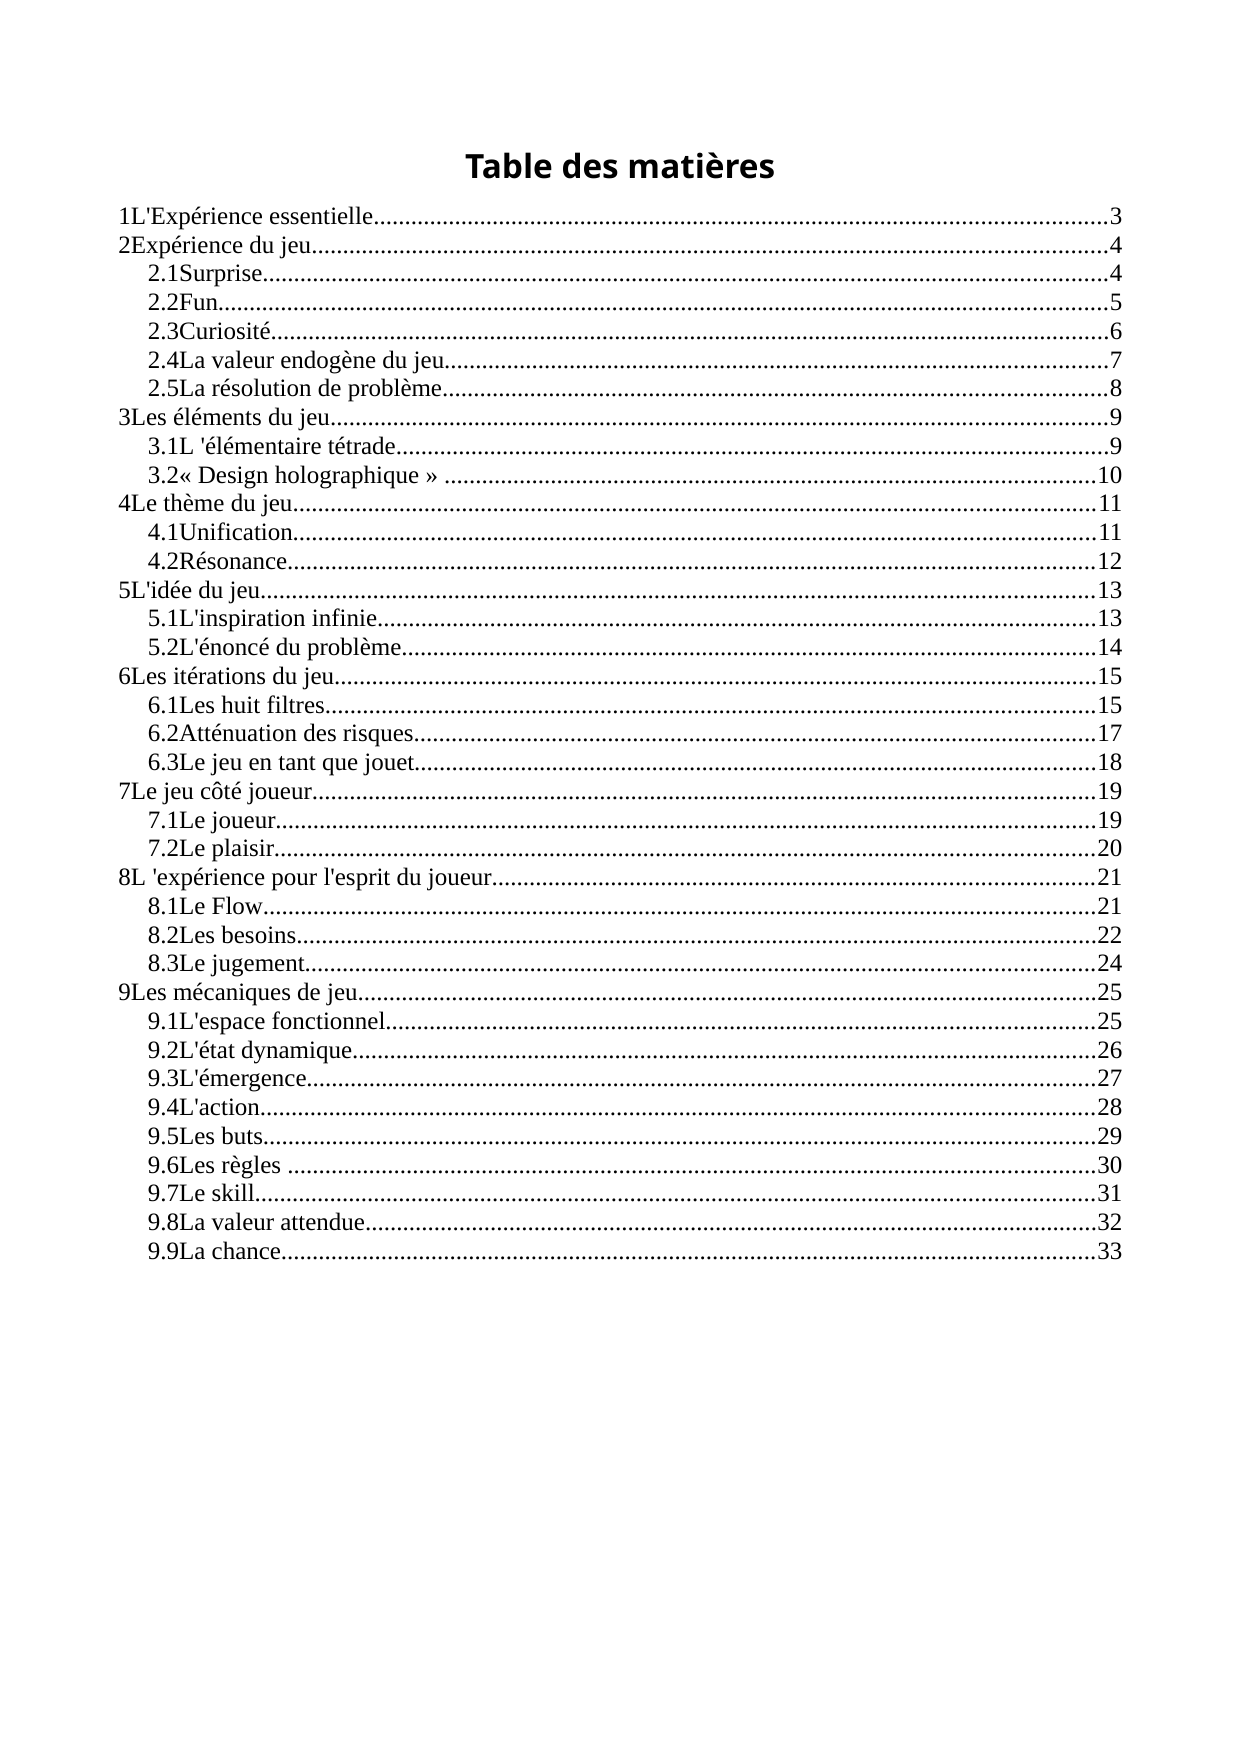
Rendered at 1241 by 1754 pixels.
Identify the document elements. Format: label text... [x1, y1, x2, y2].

text 2.2Fun 5 [148, 287, 1122, 316]
text 9.9La chance 33 [148, 1236, 1122, 1265]
text 6.2Atténuation des risques 17 [148, 718, 1122, 747]
text 9.2L'état dynamique 26 [148, 1035, 1122, 1063]
text 7.2Le plaisir 20 [148, 833, 1122, 862]
text 9.5Les buts 29 [148, 1121, 1122, 1150]
text 3.1L 'élémentaire tétrade 9 [148, 431, 1122, 460]
text 8.3Le jugement 24 [148, 948, 1122, 977]
text 5.2L'énoncé du problème 14 [148, 632, 1122, 661]
text 8.1Le Flow 21 [148, 891, 1122, 920]
text 9.3L'émergence 27 [148, 1063, 1122, 1092]
text 5.1L'inspiration infinie 13 [148, 603, 1122, 632]
text 7Le jeu côté joueur 19 [118, 776, 1122, 805]
text 7.1Le joueur 19 [148, 805, 1122, 833]
text 3Les éléments du jeu 9 [118, 402, 1122, 431]
text 9Les mécaniques de jeu 25 [118, 977, 1122, 1006]
text 1L'Expérience essentielle 3 [118, 201, 1122, 230]
text 9.1L'espace fonctionnel 25 [148, 1006, 1122, 1035]
text 9.6Les règles 30 [148, 1150, 1122, 1178]
text 8.2Les besoins 22 [148, 920, 1122, 948]
text 9.7Le skill 31 [148, 1178, 1122, 1207]
text 6.3Le jeu en tant que jouet 18 [148, 747, 1122, 776]
text 8L 'expérience pour l'esprit du joueur 21 [118, 862, 1122, 891]
text 9.8La valeur attendue 32 [148, 1207, 1122, 1236]
text 2.1Surprise 4 [148, 258, 1122, 287]
text 6.1Les huit filtres 15 [148, 690, 1122, 718]
text 4.1Unification 11 [148, 517, 1122, 546]
text 3.2« Design holographique » 10 [148, 460, 1122, 488]
text 6Les itérations du jeu 15 [118, 661, 1122, 690]
text 5L'idée du jeu 13 [118, 575, 1122, 603]
text 4.2Résonance 12 [148, 546, 1122, 575]
text 4Le thème du jeu 11 [118, 488, 1122, 517]
text 2Expérience du jeu 4 [118, 230, 1122, 258]
subtitle Table des matières [118, 143, 1122, 188]
text 2.5La résolution de problème 8 [148, 373, 1122, 402]
text 9.4L'action 28 [148, 1092, 1122, 1121]
text 2.4La valeur endogène du jeu 7 [148, 345, 1122, 373]
text 2.3Curiosité 6 [148, 316, 1122, 345]
